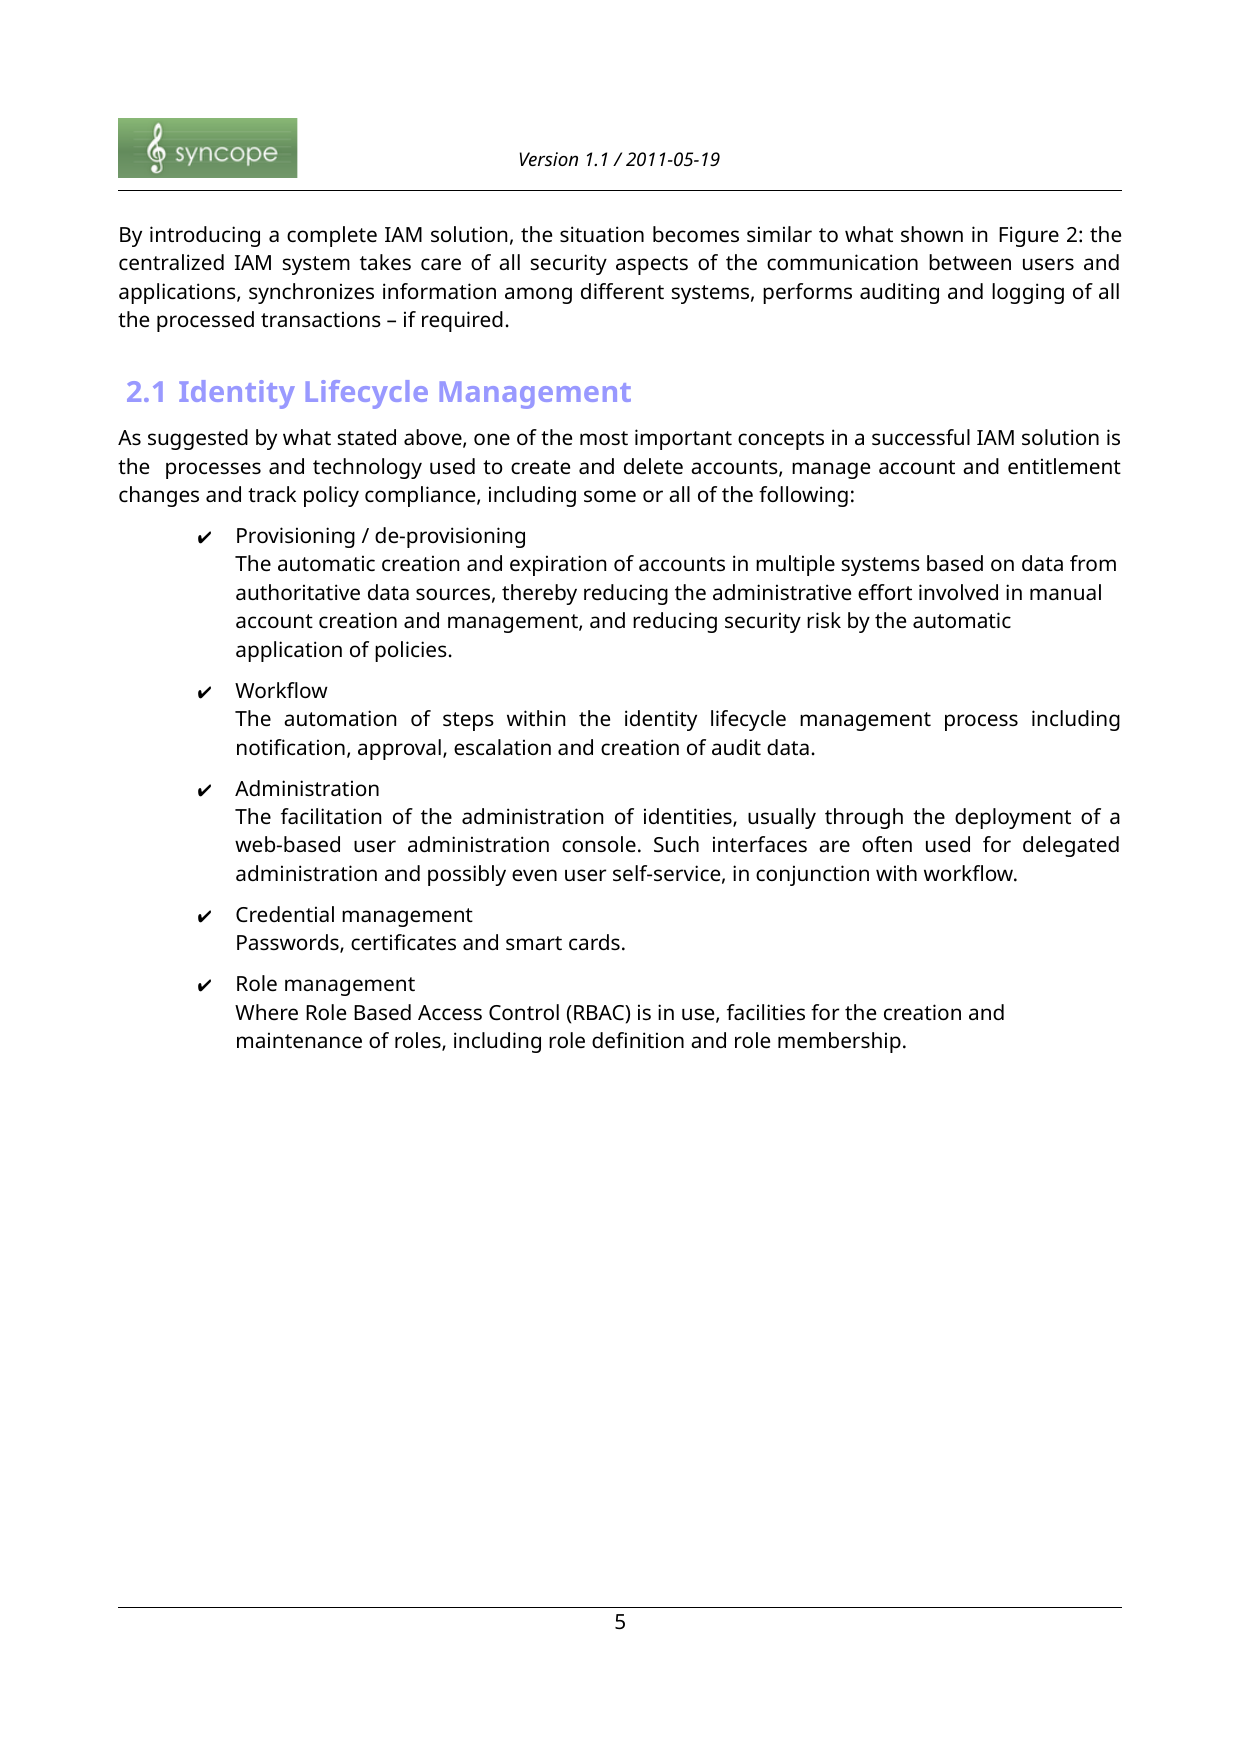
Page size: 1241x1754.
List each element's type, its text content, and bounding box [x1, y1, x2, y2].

list Role management Where Role Based Access Control (RBAC) is in use, facilities for the creation and maintenance of roles, including role definition and role membership. [198, 969, 1122, 1054]
text As suggested by what stated above, one of the most important concepts in a successful IAM solution is the processes and technology used to create and delete accounts, manage account and entitlement changes and track policy compliance, including some or all of the following: [118, 423, 1122, 509]
picture [118, 118, 298, 178]
subtitle Identity Lifecycle Management [118, 371, 1122, 411]
text By introducing a complete IAM solution, the situation becomes similar to what shown in Figure 2: the centralized IAM system takes care of all security aspects of the communication between users and applications, synchronizes information among different systems, performs auditing and logging of all the processed transactions – if required. [118, 220, 1122, 334]
list Administration The facilitation of the administration of identities, usually through the deployment of a web-based user administration console. Such interfaces are often used for delegated administration and possibly even user self-service, in conjunction with workflow. [198, 774, 1122, 887]
list Workflow The automation of steps within the identity lifecycle management process including notification, approval, escalation and creation of audit data. [198, 676, 1122, 761]
list Credential management Passwords, certificates and smart cards. [198, 900, 1122, 957]
list Provisioning / de-provisioning The automatic creation and expiration of accounts in multiple systems based on data from authoritative data sources, thereby reducing the administrative effort involved in manual account creation and management, and reducing security risk by the automatic application of policies. [198, 521, 1122, 663]
